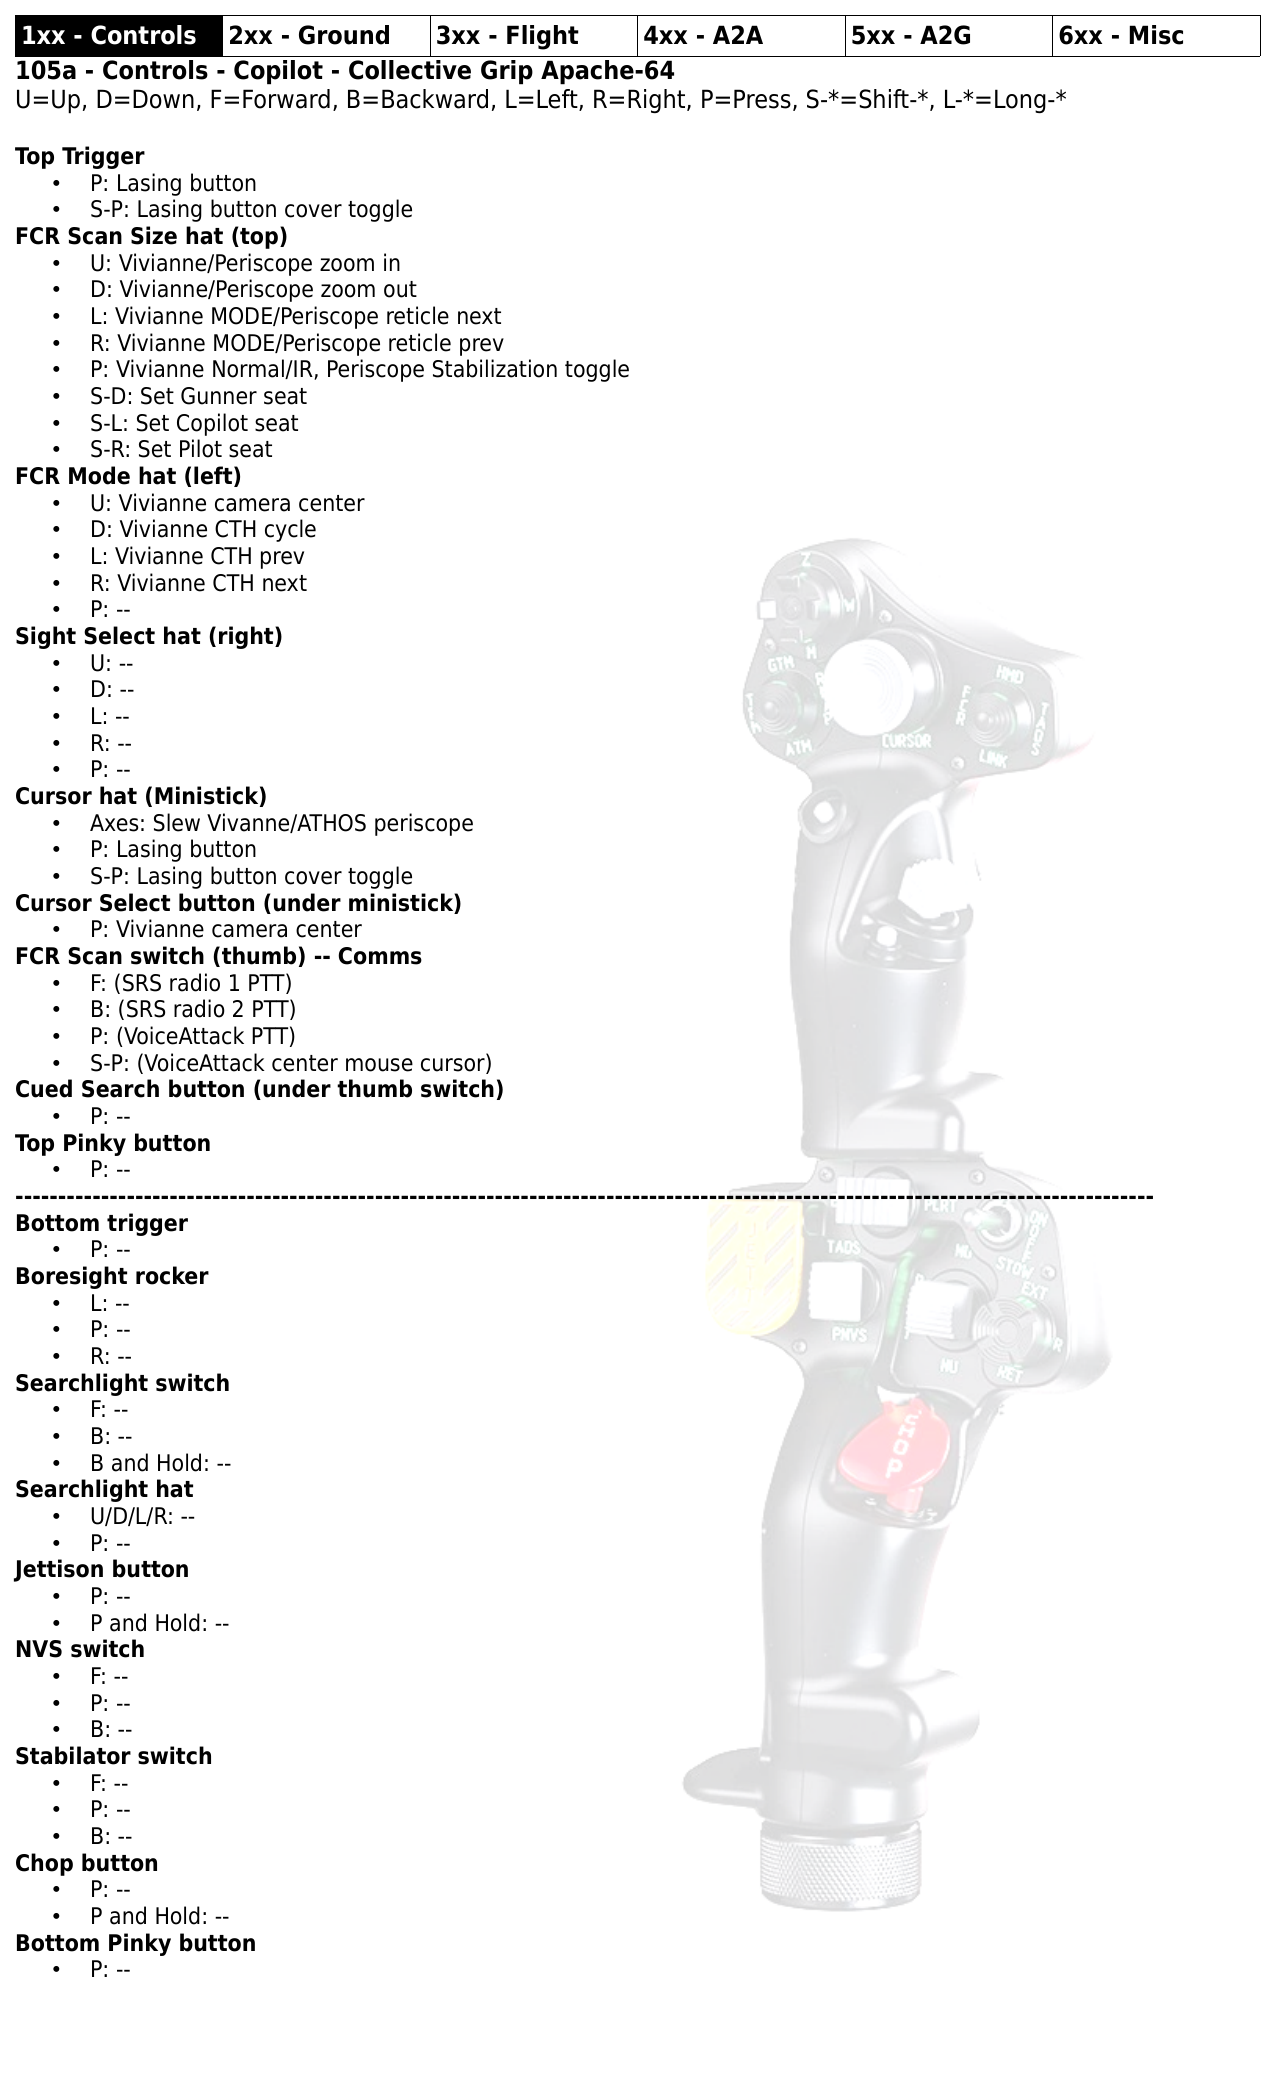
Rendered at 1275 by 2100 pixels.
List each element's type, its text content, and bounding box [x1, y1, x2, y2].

list B: -- [52, 1823, 604, 1850]
list [1141, 570, 1260, 597]
text [1141, 890, 1260, 917]
text Stabilator switch [15, 1743, 604, 1770]
list P: -- [52, 1797, 604, 1823]
list D: -- [52, 677, 604, 703]
list [1141, 597, 1260, 623]
text [1141, 1077, 1260, 1103]
list P: -- [52, 1583, 604, 1610]
list P: Lasing button [52, 170, 1260, 197]
text Sight Select hat (right) [15, 623, 604, 650]
list S-L: Set Copilot seat [52, 410, 1260, 437]
text [1141, 1263, 1260, 1290]
list [1141, 1050, 1260, 1077]
text [1141, 943, 1260, 970]
list P: Vivianne camera center [52, 917, 604, 943]
text [1141, 783, 1260, 810]
list [1141, 517, 1260, 543]
list [1141, 1663, 1260, 1690]
text [1141, 1637, 1260, 1663]
list [1141, 1157, 1260, 1183]
text [1141, 1743, 1260, 1770]
list U: Vivianne/Periscope zoom in [52, 250, 1260, 277]
text [1141, 1557, 1260, 1583]
list F: (SRS radio 1 PTT) [52, 970, 604, 997]
list P: -- [52, 1103, 604, 1130]
list [1141, 650, 1260, 677]
list [1141, 1237, 1260, 1263]
list [1141, 1450, 1260, 1477]
table_header 5xx - A2G [846, 16, 1052, 56]
list P: -- [52, 1877, 604, 1903]
list [1141, 1423, 1260, 1450]
text [1141, 1210, 1260, 1237]
text U=Up, D=Down, F=Forward, B=Backward, L=Left, R=Right, P=Press, S-*=Shift-*, L-*=Long-* [15, 85, 1260, 114]
table_header 2xx - Ground [223, 16, 430, 56]
list P: Vivianne Normal/IR, Periscope Stabilization toggle [52, 357, 1260, 383]
text ------------------------------------------------------------------------------------------------------------------------------------- [15, 1183, 604, 1210]
list B: (SRS radio 2 PTT) [52, 997, 604, 1023]
table_header 6xx - Misc [1053, 16, 1260, 56]
list [1141, 1877, 1260, 1903]
text Boresight rocker [15, 1263, 604, 1290]
list [1141, 1823, 1260, 1850]
list L: -- [52, 703, 604, 730]
text Cursor Select button (under ministick) [15, 890, 604, 917]
list S-P: Lasing button cover toggle [52, 863, 604, 890]
list [1141, 863, 1260, 890]
text Bottom trigger [15, 1210, 604, 1237]
list [1141, 1290, 1260, 1317]
text Searchlight switch [15, 1370, 604, 1397]
list D: Vivianne/Periscope zoom out [52, 277, 1260, 303]
list [1141, 1503, 1260, 1530]
text Bottom Pinky button [15, 1930, 1260, 1957]
list [1141, 1903, 1260, 1930]
list [1141, 757, 1260, 783]
list P: Lasing button [52, 837, 604, 863]
list B: -- [52, 1717, 604, 1743]
list P: -- [52, 1690, 604, 1717]
list S-R: Set Pilot seat [52, 437, 1260, 463]
list R: -- [52, 730, 604, 757]
list D: Vivianne CTH cycle [52, 517, 604, 543]
list R: Vivianne CTH next [52, 570, 604, 597]
list U: -- [52, 650, 604, 677]
text [1141, 1850, 1260, 1877]
list L: Vivianne CTH prev [52, 543, 604, 570]
list [1141, 1770, 1260, 1797]
text Top Pinky button [15, 1130, 604, 1157]
list [1141, 1317, 1260, 1343]
list [1141, 1717, 1260, 1743]
text [1141, 1130, 1260, 1157]
list P: -- [52, 1530, 604, 1557]
text Searchlight hat [15, 1477, 604, 1503]
list [1141, 1103, 1260, 1130]
list [1141, 1610, 1260, 1637]
text [1141, 1477, 1260, 1503]
list [1141, 1397, 1260, 1423]
list [1141, 730, 1260, 757]
list P: -- [52, 1157, 604, 1183]
text FCR Scan switch (thumb) -- Comms [15, 943, 604, 970]
list P and Hold: -- [52, 1903, 604, 1930]
table_header 3xx - Flight [431, 16, 637, 56]
text FCR Scan Size hat (top) [15, 223, 1260, 250]
list [1141, 703, 1260, 730]
text Jettison button [15, 1557, 604, 1583]
list P: -- [52, 1317, 604, 1343]
list [1141, 1530, 1260, 1557]
list P: -- [52, 1237, 604, 1263]
list [1141, 997, 1260, 1023]
list U/D/L/R: -- [52, 1503, 604, 1530]
list [1141, 1583, 1260, 1610]
list Axes: Slew Vivanne/ATHOS periscope [52, 810, 604, 837]
list L: -- [52, 1290, 604, 1317]
list F: -- [52, 1770, 604, 1797]
list [1141, 543, 1260, 570]
text ------------------------------------------------------------------------------------------------------------------------------------- [1141, 1183, 1260, 1210]
list P: -- [52, 1957, 1260, 1983]
text Top Trigger [15, 143, 1260, 170]
text Chop button [15, 1850, 604, 1877]
text 105a - Controls - Copilot - Collective Grip Apache-64 [15, 57, 1260, 85]
list [1141, 677, 1260, 703]
text Cued Search button (under thumb switch) [15, 1077, 604, 1103]
list R: -- [52, 1343, 604, 1370]
list [1141, 1023, 1260, 1050]
text NVS switch [15, 1637, 604, 1663]
list L: Vivianne MODE/Periscope reticle next [52, 303, 1260, 330]
list [1141, 970, 1260, 997]
list R: Vivianne MODE/Periscope reticle prev [52, 330, 1260, 357]
list S-P: (VoiceAttack center mouse cursor) [52, 1050, 604, 1077]
table_header 1xx - Controls [16, 16, 222, 56]
list U: Vivianne camera center [52, 490, 1260, 517]
list F: -- [52, 1397, 604, 1423]
text FCR Mode hat (left) [15, 463, 1260, 490]
text [1141, 623, 1260, 650]
list [1141, 1797, 1260, 1823]
list B and Hold: -- [52, 1450, 604, 1477]
list B: -- [52, 1423, 604, 1450]
list [1141, 837, 1260, 863]
list [1141, 917, 1260, 943]
list S-P: Lasing button cover toggle [52, 197, 1260, 223]
list [1141, 1690, 1260, 1717]
list P and Hold: -- [52, 1610, 604, 1637]
table_header 4xx - A2A [638, 16, 845, 56]
list P: (VoiceAttack PTT) [52, 1023, 604, 1050]
list S-D: Set Gunner seat [52, 383, 1260, 410]
list [1141, 810, 1260, 837]
list P: -- [52, 757, 604, 783]
text [1141, 1370, 1260, 1397]
list P: -- [52, 597, 604, 623]
list F: -- [52, 1663, 604, 1690]
text Cursor hat (Ministick) [15, 783, 604, 810]
list [1141, 1343, 1260, 1370]
